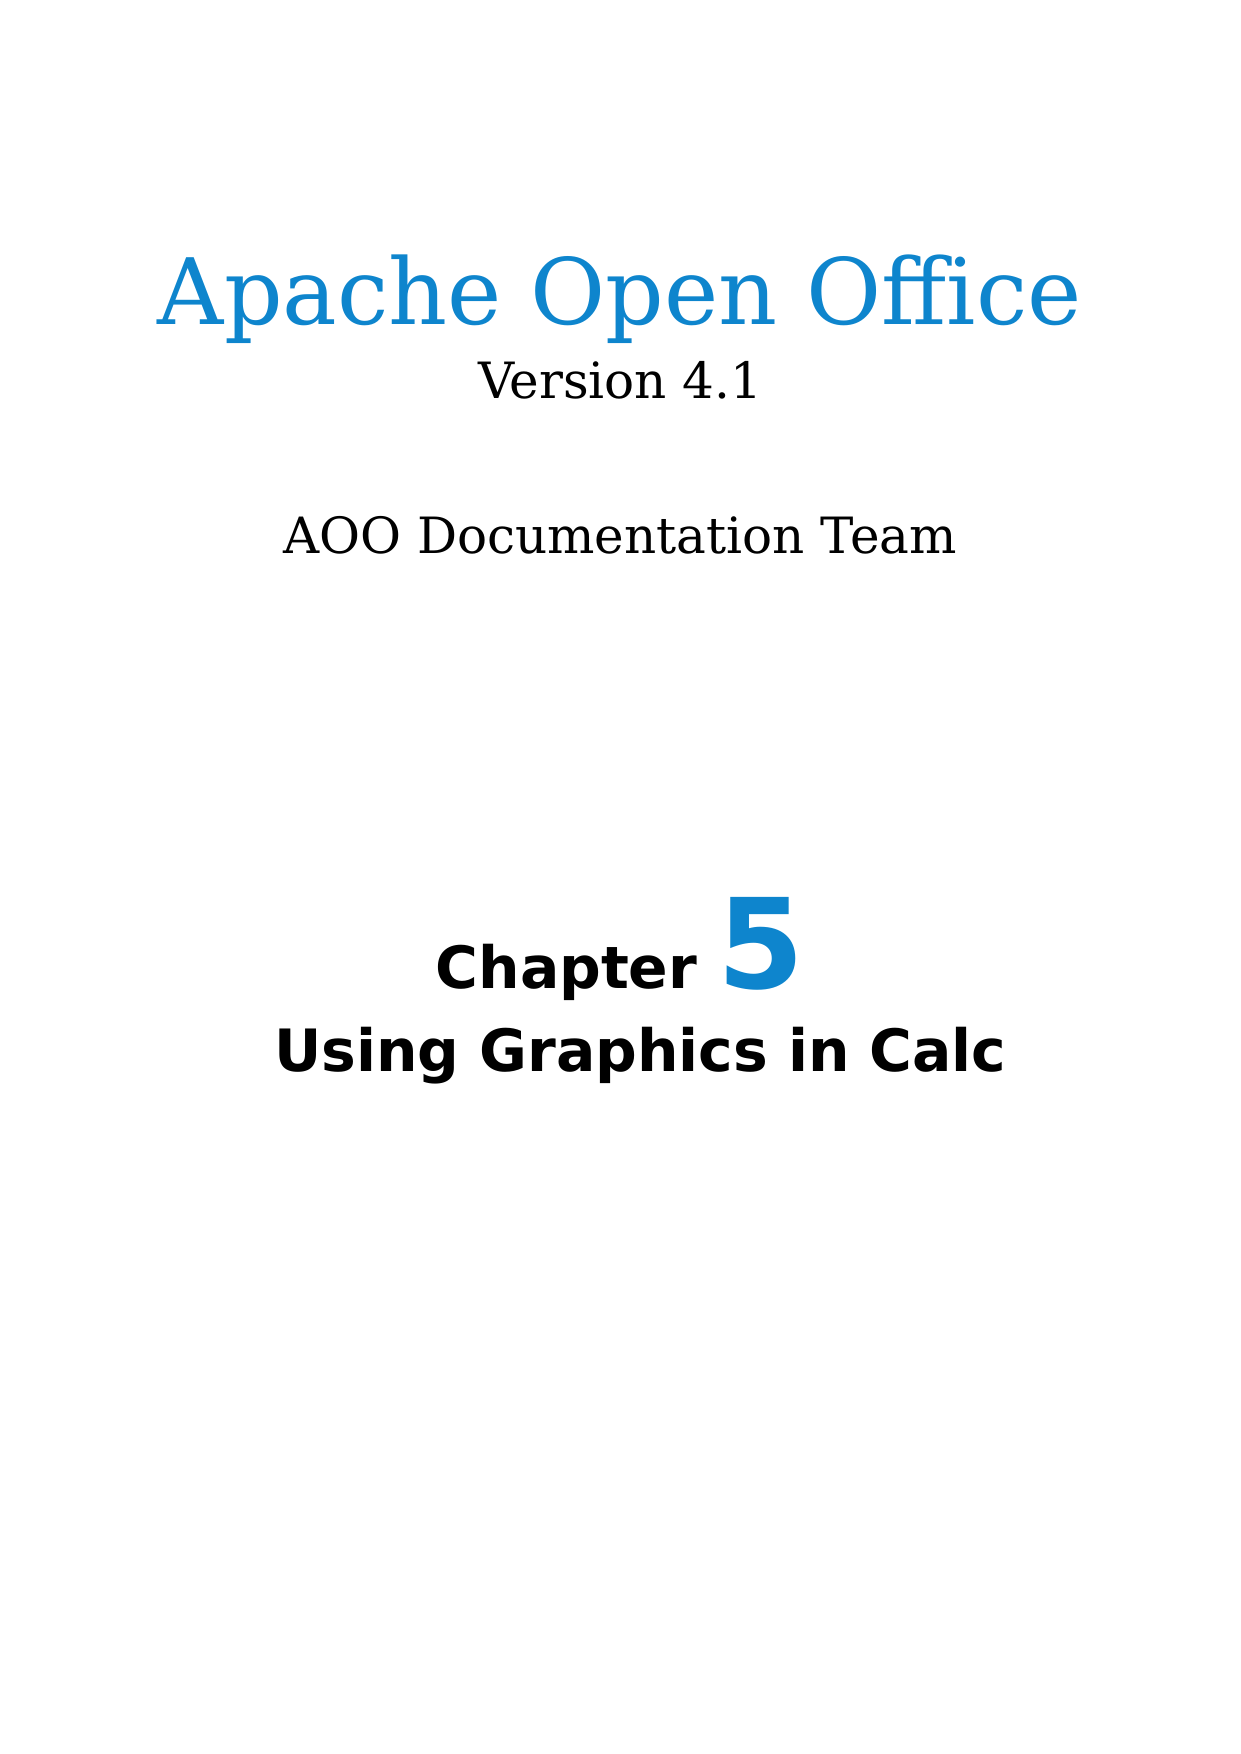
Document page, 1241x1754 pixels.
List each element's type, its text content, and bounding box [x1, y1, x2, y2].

text Apache Open Office [136, 239, 1104, 346]
text AOO Documentation Team [136, 507, 1104, 565]
subtitle Chapter 5 Using Graphics in Calc [136, 872, 1104, 1086]
text Version 4.1 [136, 352, 1104, 410]
